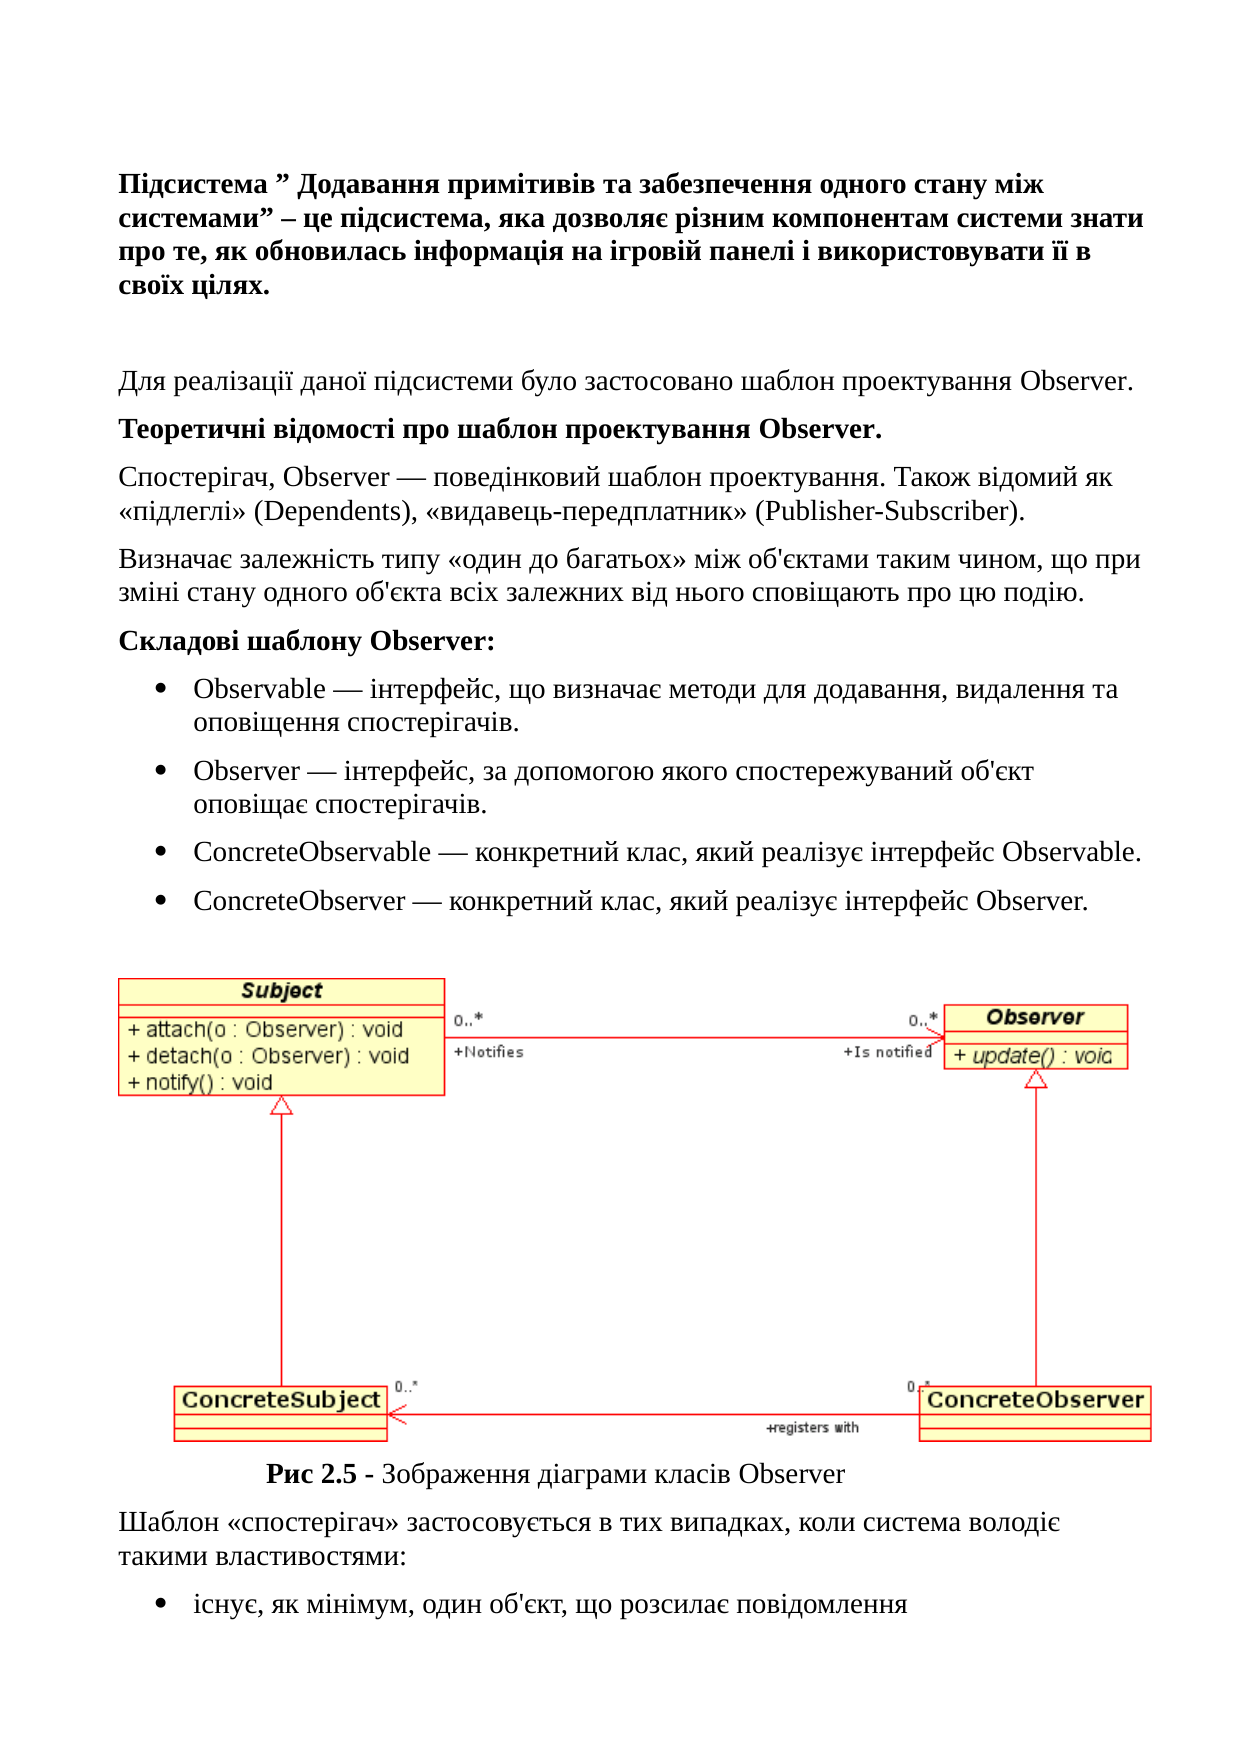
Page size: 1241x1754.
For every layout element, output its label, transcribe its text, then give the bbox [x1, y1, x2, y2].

list ConcreteObservable — конкретний клас, який реалізує інтерфейс Observable. [156, 834, 1152, 868]
text Визначає залежність типу «один до багатьох» між об'єктами таким чином, що при зміні стану одного об'єкта всіх залежних від нього сповіщають про цю подію. [118, 541, 1152, 608]
text Шаблон «спостерігач» застосовується в тих випадках, коли система володіє такими властивостями: [118, 1504, 1152, 1571]
text Рис 2.5 - Зображення діаграми класів Observer [118, 1456, 1152, 1489]
text Теоретичні відомості про шаблон проектування Observer. [118, 411, 1152, 445]
text Спостерігач, Observer — поведінковий шаблон проектування. Також відомий як «підлеглі» (Dependents), «видавець-передплатник» (Publisher-Subscriber). [118, 459, 1152, 526]
list Observer — інтерфейс, за допомогою якого спостережуваний об'єкт оповіщає спостерігачів. [156, 753, 1152, 820]
list ConcreteObserver — конкретний клас, який реалізує інтерфейс Observer. [156, 883, 1152, 916]
text Для реалізації даної підсистеми було застосовано шаблон проектування Observer. [118, 363, 1152, 397]
list існує, як мінімум, один об'єкт, що розсилає повідомлення [156, 1586, 1152, 1619]
text Складові шаблону Observer: [118, 623, 1152, 656]
list Observable — інтерфейс, що визначає методи для додавання, видалення та оповіщення спостерігачів. [156, 671, 1152, 738]
text Підсистема ” Додавання примітивів та забезпечення одного стану між системами” – це підсистема, яка дозволяє різним компонентам системи знати про те, як обновилась інформація на ігровій панелі і використовувати її в своїх цілях. [118, 166, 1152, 300]
